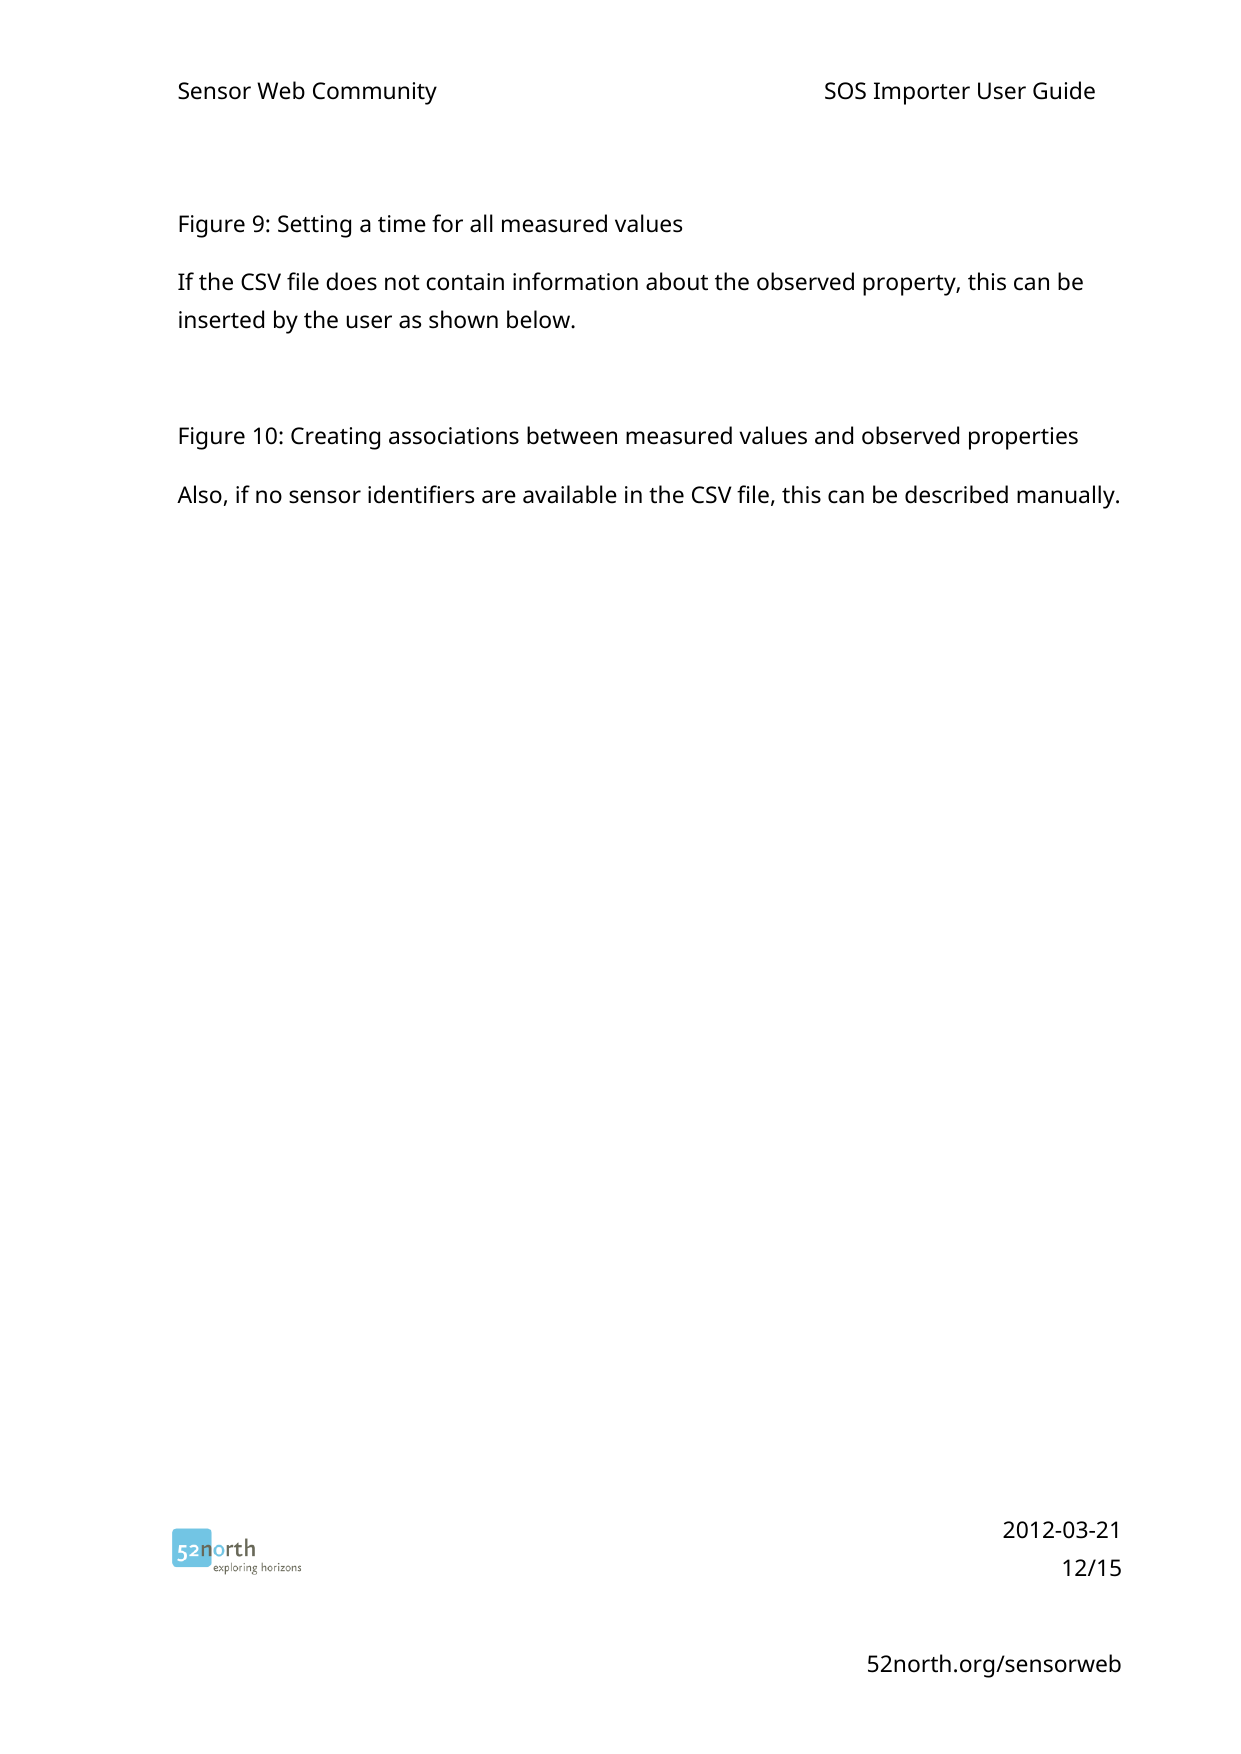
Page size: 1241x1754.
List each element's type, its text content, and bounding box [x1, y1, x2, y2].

text Figure 10: Creating associations between measured values and observed properties [177, 420, 1122, 451]
text If the CSV file does not contain information about the observed property, this can be inserted by the user as shown below. [177, 266, 1122, 335]
picture [172, 1527, 302, 1575]
text Also, if no sensor identifiers are available in the CSV file, this can be described manually. [177, 478, 1122, 510]
text Figure 9: Setting a time for all measured values [177, 208, 1122, 239]
